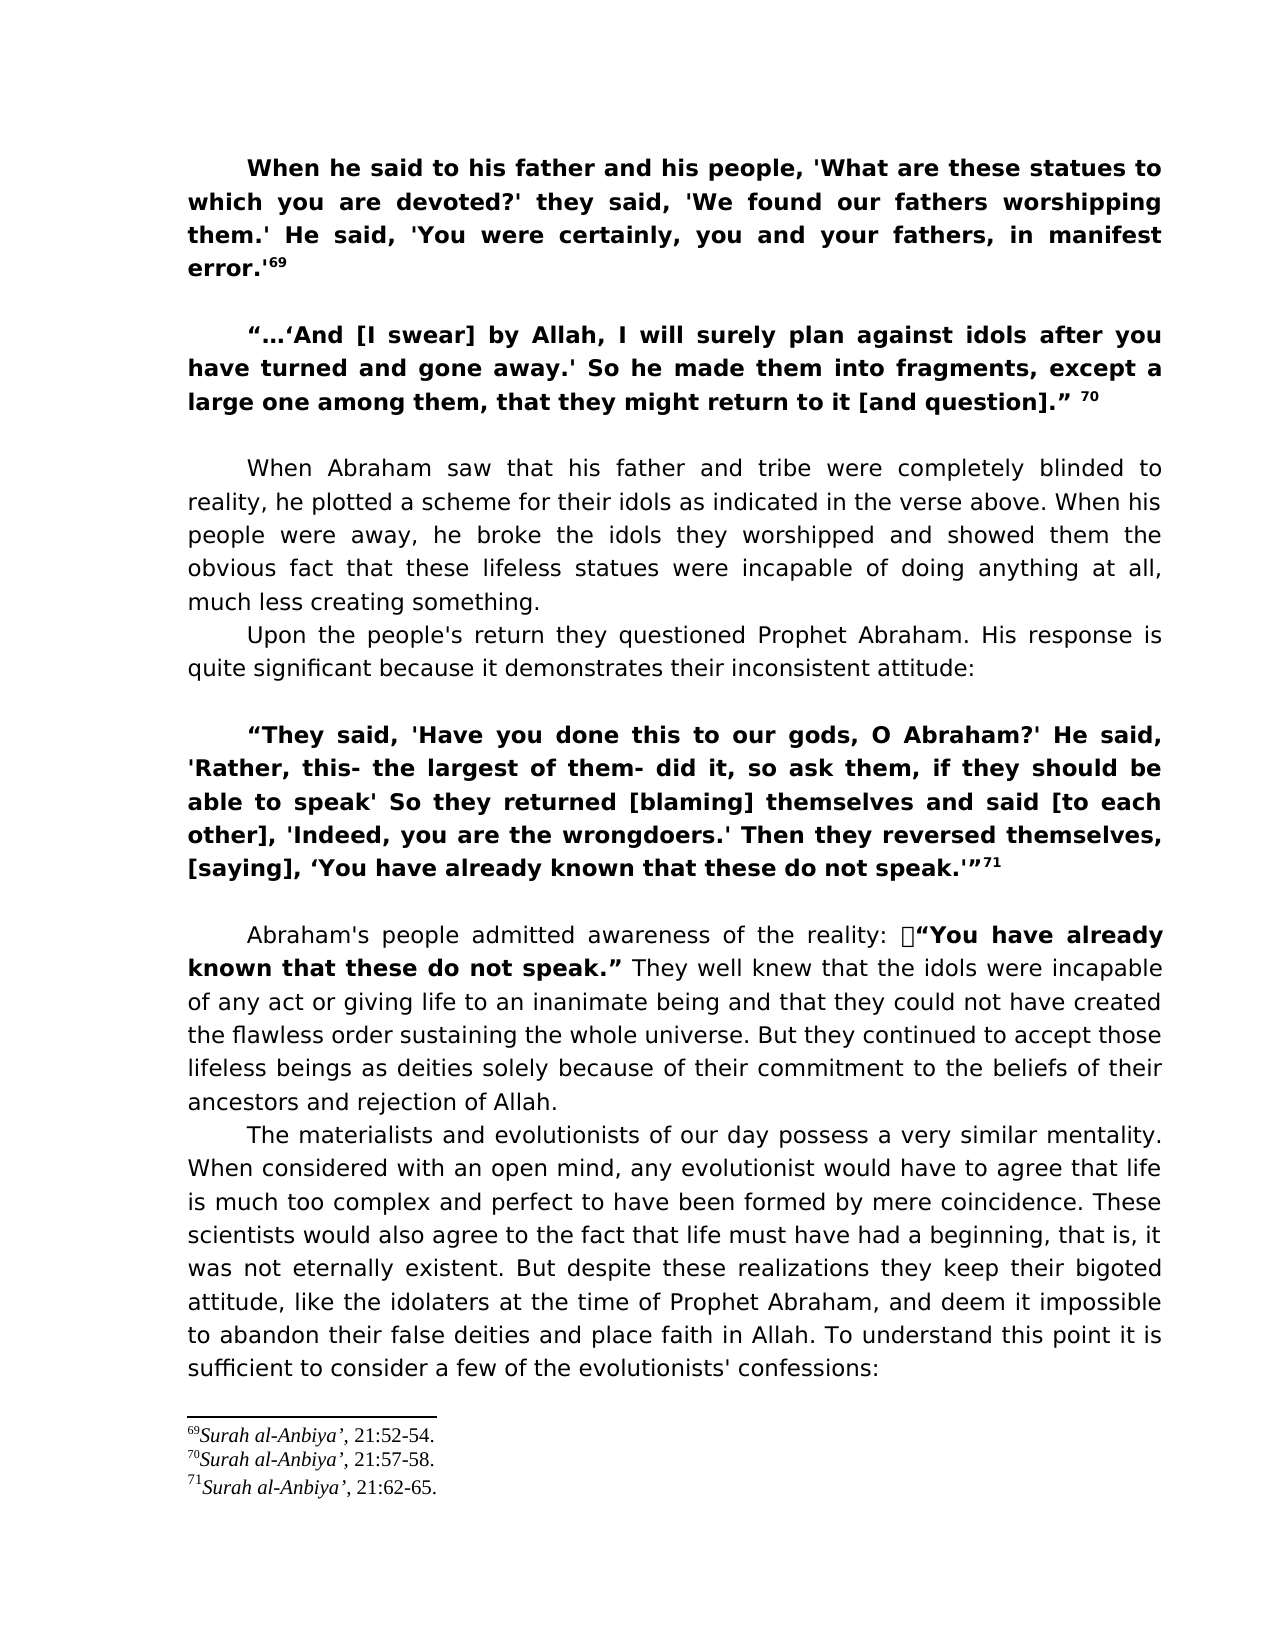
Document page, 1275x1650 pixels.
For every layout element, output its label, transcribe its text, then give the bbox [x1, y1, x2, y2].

text Surah al-Anbiya’, 21:52-54. [187, 1423, 1181, 1447]
text When Abraham saw that his father and tribe were completely blinded to reality, he plotted a scheme for their idols as indicated in the verse above. When his people were away, he broke the idols they worshipped and showed them the obvious fact that these lifeless statues were incapable of doing anything at all, much less creating something. [187, 450, 1163, 617]
text Surah al-Anbiya’, 21:62-65. [187, 1471, 1181, 1500]
text “They said, 'Have you done this to our gods, O Abraham?' He said, 'Rather, this- the largest of them- did it, so ask them, if they should be able to speak' So they returned [blaming] themselves and said [to each other], 'Indeed, you are the wrongdoers.' Then they reversed themselves, [saying], ‘You have already known that these do not speak.'” [187, 717, 1163, 883]
text Surah al-Anbiya’, 21:57-58. [187, 1447, 1181, 1471]
text “…‘And [I swear] by Allah, I will surely plan against idols after you have turned and gone away.' So he made them into fragments, except a large one among them, that they might return to it [and question].” [187, 317, 1163, 417]
text Abraham's people admitted awareness of the reality: “You have already known that these do not speak.” They well knew that the idols were incapable of any act or giving life to an inanimate being and that they could not have created the flawless order sustaining the whole universe. But they continued to accept those lifeless beings as deities solely because of their commitment to the beliefs of their ancestors and rejection of Allah. [187, 917, 1163, 1117]
text When he said to his father and his people, 'What are these statues to which you are devoted?' they said, 'We found our fathers worshipping them.' He said, 'You were certainly, you and your fathers, in manifest error.' [187, 150, 1163, 283]
text Upon the people's return they questioned Prophet Abraham. His response is quite significant because it demonstrates their inconsistent attitude: [187, 617, 1163, 683]
text The materialists and evolutionists of our day possess a very similar mentality. When considered with an open mind, any evolutionist would have to agree that life is much too complex and perfect to have been formed by mere coincidence. These scientists would also agree to the fact that life must have had a beginning, that is, it was not eternally existent. But despite these realizations they keep their bigoted attitude, like the idolaters at the time of Prophet Abraham, and deem it impossible to abandon their false deities and place faith in Allah. To understand this point it is sufficient to consider a few of the evolutionists' confessions: [187, 1117, 1163, 1383]
